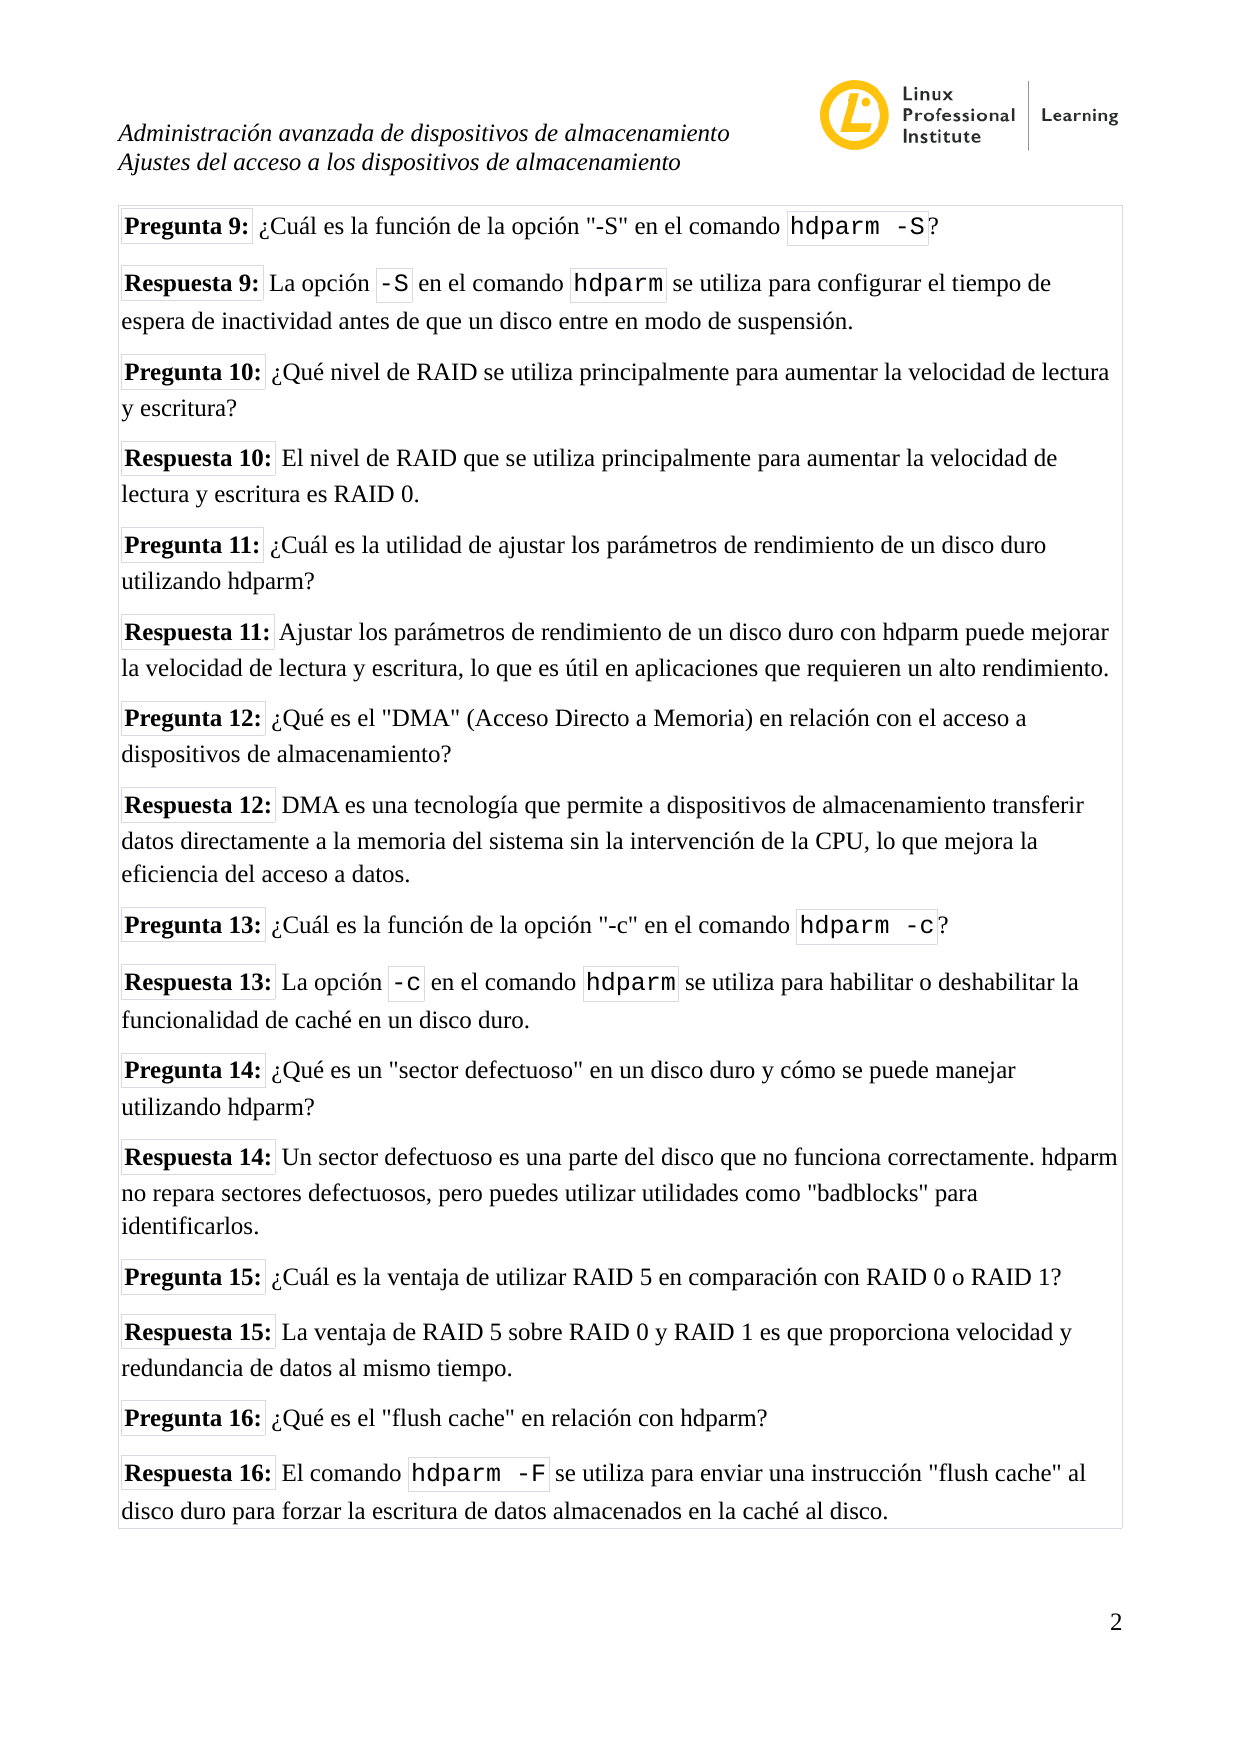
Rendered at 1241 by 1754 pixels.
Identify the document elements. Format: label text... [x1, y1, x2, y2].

text Pregunta 13: ¿Cuál es la función de la opción "-c" en el comando hdparm -c? [119, 904, 1122, 944]
text Pregunta 11: ¿Cuál es la utilidad de ajustar los parámetros de rendimiento de un disco duro utilizando hdparm? [119, 524, 1122, 595]
text Respuesta 14: Un sector defectuoso es una parte del disco que no funciona correctamente. hdparm no repara sectores defectuosos, pero puedes utilizar utilidades como "badblocks" para identificarlos. [119, 1136, 1122, 1240]
text Pregunta 15: ¿Cuál es la ventaja de utilizar RAID 5 en comparación con RAID 0 o RAID 1? [119, 1256, 1122, 1294]
text Respuesta 13: La opción -c en el comando hdparm se utiliza para habilitar o deshabilitar la funcionalidad de caché en un disco duro. [119, 961, 1122, 1034]
text Respuesta 11: Ajustar los parámetros de rendimiento de un disco duro con hdparm puede mejorar la velocidad de lectura y escritura, lo que es útil en aplicaciones que requieren un alto rendimiento. [119, 611, 1122, 682]
text Respuesta 15: La ventaja de RAID 5 sobre RAID 0 y RAID 1 es que proporciona velocidad y redundancia de datos al mismo tiempo. [119, 1311, 1122, 1381]
text Respuesta 9: La opción -S en el comando hdparm se utiliza para configurar el tiempo de espera de inactividad antes de que un disco entre en modo de suspensión. [119, 262, 1122, 335]
picture [819, 79, 1119, 151]
text Pregunta 9: ¿Cuál es la función de la opción "-S" en el comando hdparm -S? [119, 206, 1122, 245]
text Respuesta 10: El nivel de RAID que se utiliza principalmente para aumentar la velocidad de lectura y escritura es RAID 0. [119, 437, 1122, 508]
text Pregunta 14: ¿Qué es un "sector defectuoso" en un disco duro y cómo se puede manejar utilizando hdparm? [119, 1049, 1122, 1120]
text Pregunta 16: ¿Qué es el "flush cache" en relación con hdparm? [119, 1397, 1122, 1435]
text Pregunta 12: ¿Qué es el "DMA" (Acceso Directo a Memoria) en relación con el acceso a dispositivos de almacenamiento? [119, 697, 1122, 768]
text Respuesta 12: DMA es una tecnología que permite a dispositivos de almacenamiento transferir datos directamente a la memoria del sistema sin la intervención de la CPU, lo que mejora la eficiencia del acceso a datos. [119, 784, 1122, 888]
text Pregunta 10: ¿Qué nivel de RAID se utiliza principalmente para aumentar la velocidad de lectura y escritura? [119, 351, 1122, 422]
text Respuesta 16: El comando hdparm -F se utiliza para enviar una instrucción "flush cache" al disco duro para forzar la escritura de datos almacenados en la caché al disco. [119, 1452, 1122, 1528]
